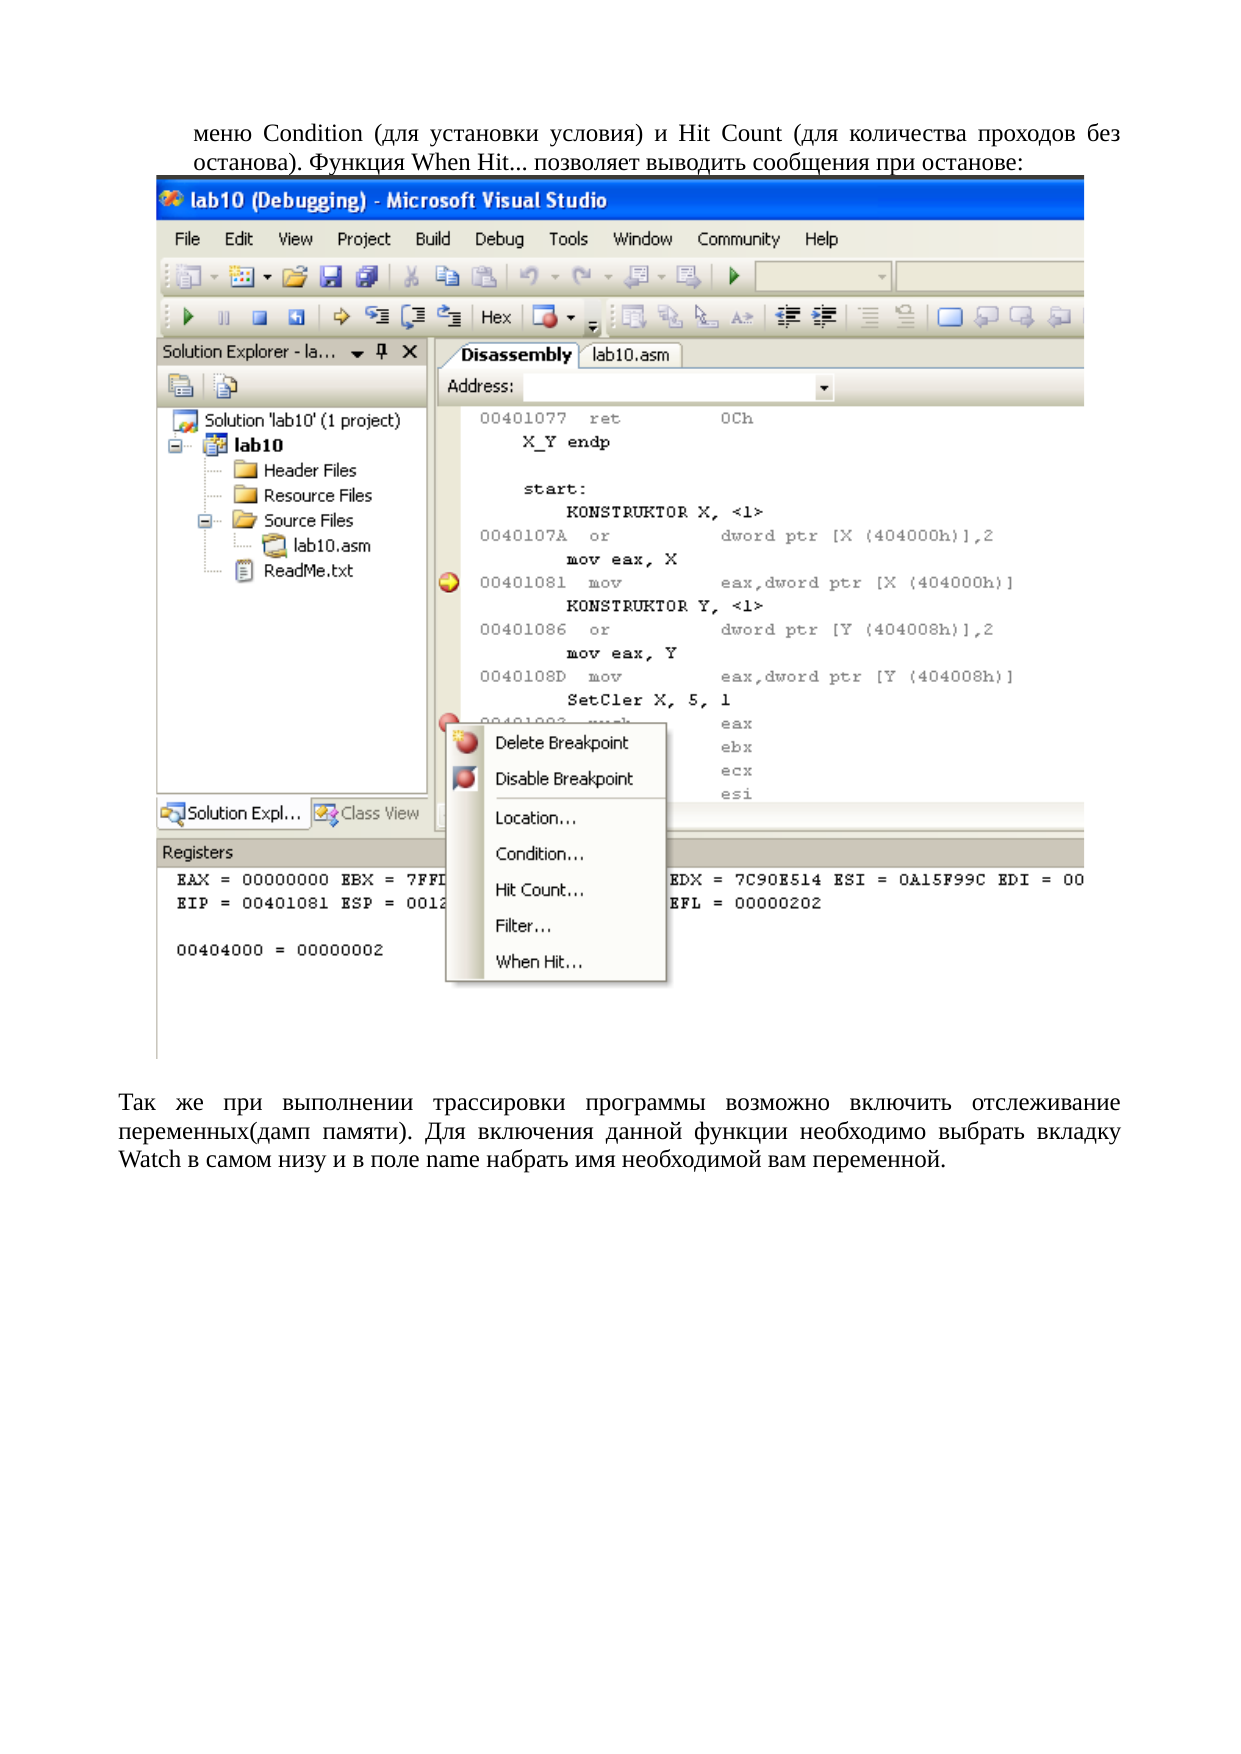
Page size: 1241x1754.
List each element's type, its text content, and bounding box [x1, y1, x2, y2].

picture [156, 175, 1085, 1059]
text меню Condition (для установки условия) и Hit Count (для количества проходов без останова). Функция When Hit... позволяет выводить сообщения при останове: [193, 118, 1122, 176]
text Так же при выполнении трассировки программы возможно включить отслеживание переменных(дамп памяти). Для включения данной функции необходимо выбрать вкладку Watch в самом низу и в поле name набрать имя необходимой вам переменной. [118, 1087, 1122, 1173]
